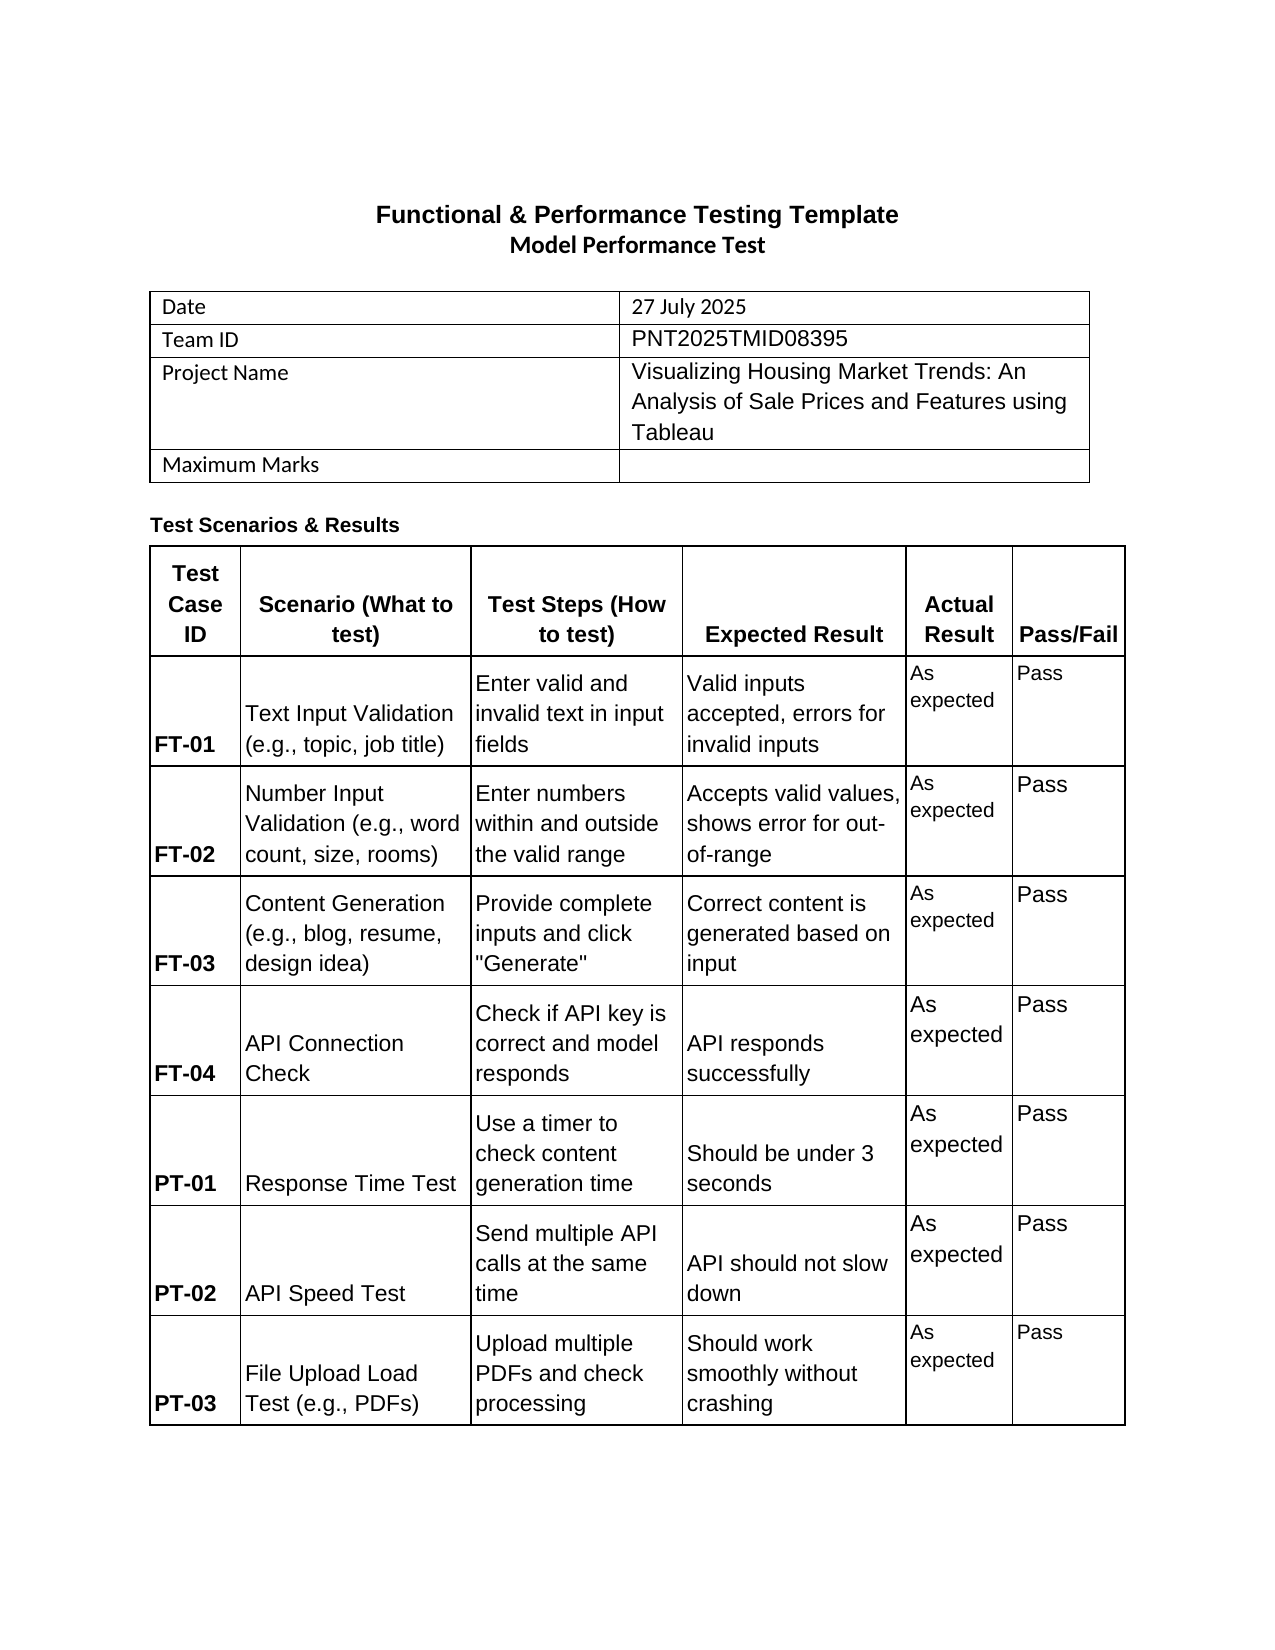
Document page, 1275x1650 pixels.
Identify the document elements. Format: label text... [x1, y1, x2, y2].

table_header Expected Result [683, 547, 905, 655]
table_header Pass/Fail [1013, 547, 1124, 655]
table_cell [620, 450, 1089, 482]
table_cell Project Name [151, 358, 619, 449]
table_cell File Upload Load Test (e.g., PDFs) [241, 1316, 470, 1424]
table_cell Text Input Validation (e.g., topic, job title) [241, 657, 470, 765]
table_cell Pass [1013, 1096, 1124, 1204]
table_header Test Case ID [151, 547, 240, 655]
table_header Actual Result [907, 547, 1012, 655]
table_cell Maximum Marks [151, 450, 619, 482]
table_cell PNT2025TMID08395 [620, 325, 1089, 357]
table_cell Upload multiple PDFs and check processing [472, 1316, 682, 1424]
table_cell Should be under 3 seconds [683, 1096, 905, 1204]
table_cell PT-03 [151, 1316, 240, 1424]
table_cell As expected [907, 657, 1012, 765]
table_cell Enter numbers within and outside the valid range [472, 767, 682, 875]
table_cell As expected [907, 767, 1012, 875]
table_cell As expected [907, 1316, 1012, 1424]
table_cell As expected [907, 1096, 1012, 1204]
table_cell Accepts valid values, shows error for out-of-range [683, 767, 905, 875]
table_cell Pass [1013, 1316, 1124, 1424]
table_cell Number Input Validation (e.g., word count, size, rooms) [241, 767, 470, 875]
table_cell Pass [1013, 986, 1124, 1095]
table_cell Visualizing Housing Market Trends: An Analysis of Sale Prices and Features using Tableau [620, 358, 1089, 449]
table_cell API should not slow down [683, 1206, 905, 1314]
table_cell As expected [907, 877, 1012, 985]
table_cell PT-01 [151, 1096, 240, 1204]
table_cell Team ID [151, 325, 619, 357]
table_cell API Connection Check [241, 986, 470, 1095]
table_header Test Steps (How to test) [472, 547, 682, 655]
table_cell Pass [1013, 657, 1124, 765]
table_cell Pass [1013, 767, 1124, 875]
text Model Performance Test [150, 229, 1125, 259]
table_cell As expected [907, 986, 1012, 1095]
table_cell Use a timer to check content generation time [472, 1096, 682, 1204]
table_cell Content Generation (e.g., blog, resume, design idea) [241, 877, 470, 985]
table_cell Provide complete inputs and click "Generate" [472, 877, 682, 985]
table_cell As expected [907, 1206, 1012, 1314]
table_cell FT-04 [151, 986, 240, 1095]
table_cell Pass [1013, 877, 1124, 985]
table_cell Enter valid and invalid text in input fields [472, 657, 682, 765]
table_header Scenario (What to test) [241, 547, 470, 655]
table_cell Check if API key is correct and model responds [472, 986, 682, 1095]
table_header 27 July 2025 [620, 292, 1089, 324]
subtitle Test Scenarios & Results [150, 513, 1125, 537]
subtitle Functional & Performance Testing Template [150, 200, 1125, 229]
table_cell PT-02 [151, 1206, 240, 1314]
table_cell Should work smoothly without crashing [683, 1316, 905, 1424]
table_cell API Speed Test [241, 1206, 470, 1314]
table_cell FT-01 [151, 657, 240, 765]
table_header Date [151, 292, 619, 324]
table_cell Response Time Test [241, 1096, 470, 1204]
table_cell FT-03 [151, 877, 240, 985]
table_cell Pass [1013, 1206, 1124, 1314]
table_cell Send multiple API calls at the same time [472, 1206, 682, 1314]
table_cell Correct content is generated based on input [683, 877, 905, 985]
table_cell Valid inputs accepted, errors for invalid inputs [683, 657, 905, 765]
table_cell API responds successfully [683, 986, 905, 1095]
table_cell FT-02 [151, 767, 240, 875]
